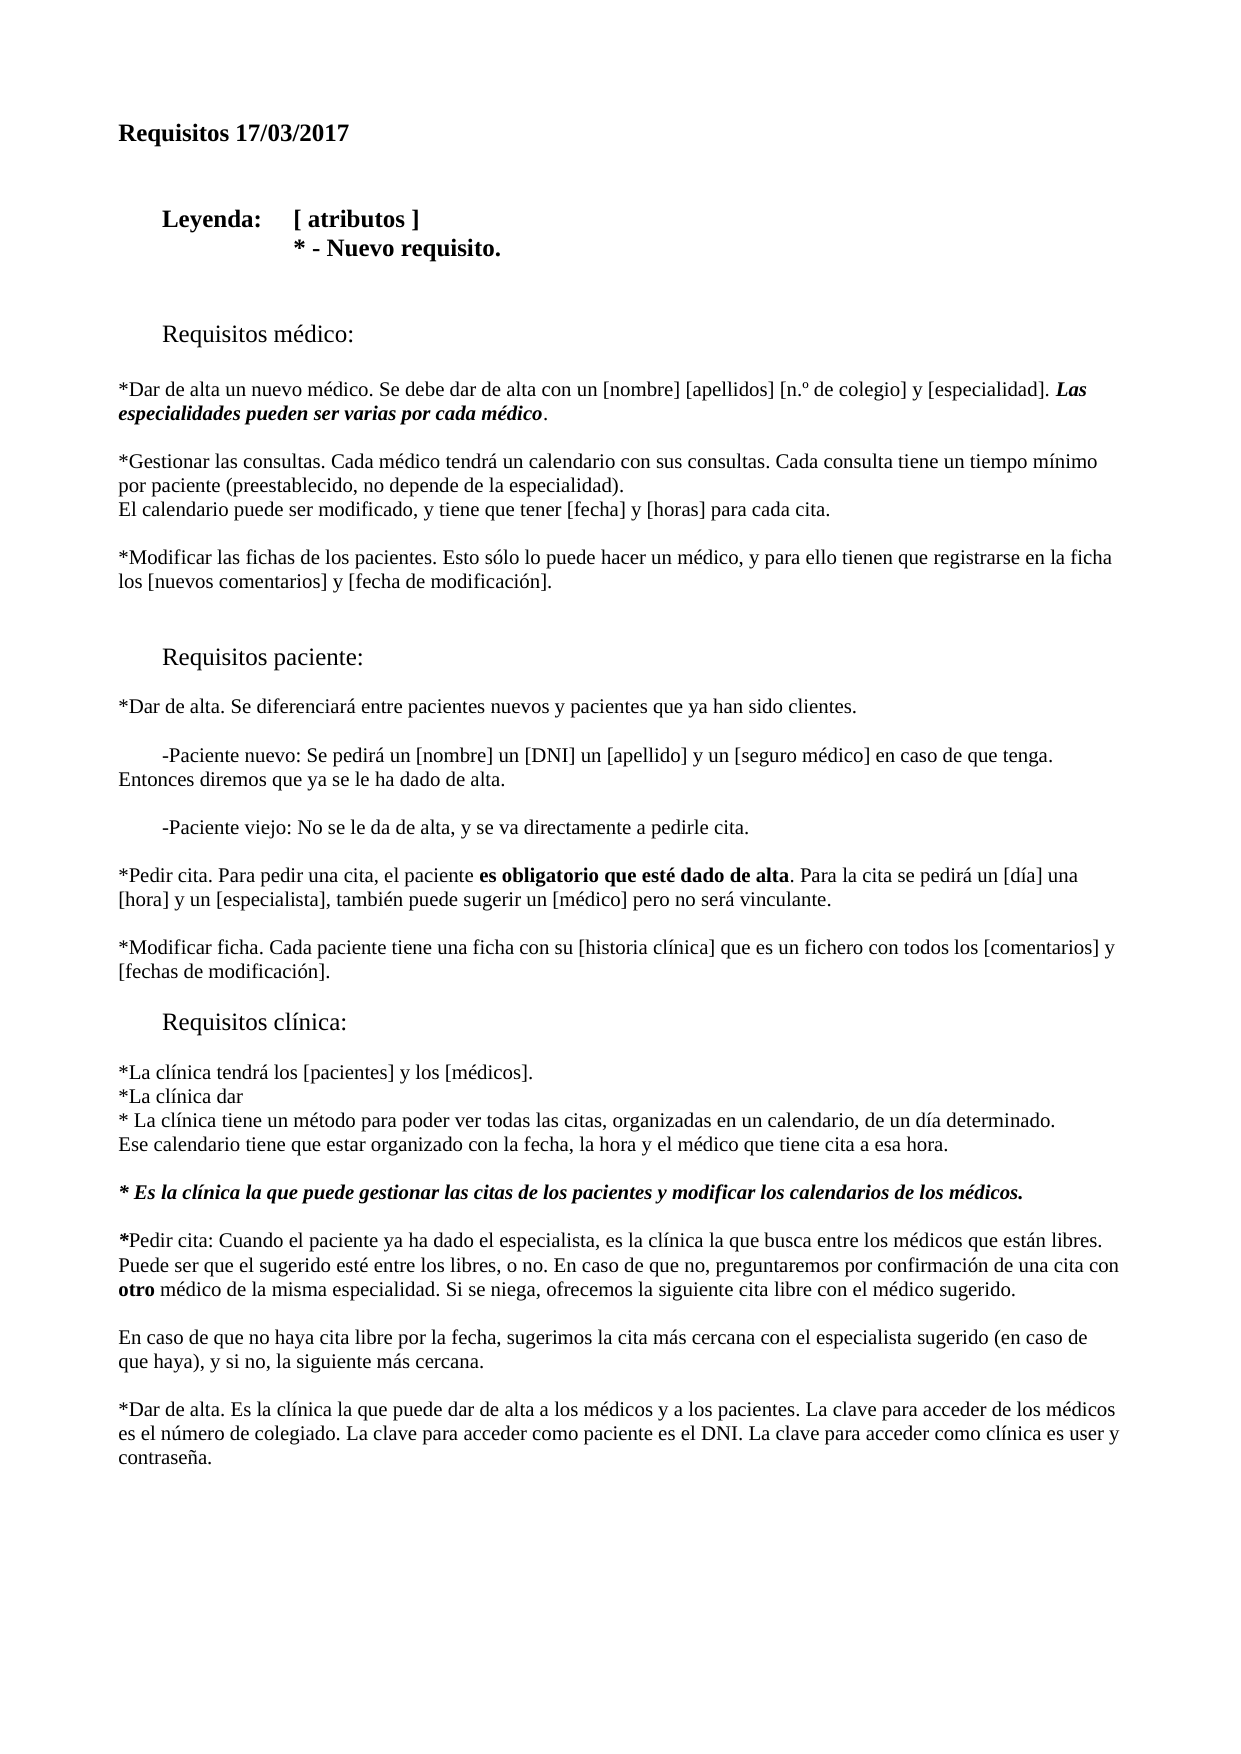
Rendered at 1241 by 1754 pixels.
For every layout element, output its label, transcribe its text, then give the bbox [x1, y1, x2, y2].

text *Dar de alta. Se diferenciará entre pacientes nuevos y pacientes que ya han sido clientes. [118, 694, 1122, 718]
text *Dar de alta un nuevo médico. Se debe dar de alta con un [nombre] [apellidos] [n.º de colegio] y [especialidad]. Las especialidades pueden ser varias por cada médico. [118, 377, 1122, 425]
text *Gestionar las consultas. Cada médico tendrá un calendario con sus consultas. Cada consulta tiene un tiempo mínimo por paciente (preestablecido, no depende de la especialidad). [118, 449, 1122, 497]
text Ese calendario tiene que estar organizado con la fecha, la hora y el médico que tiene cita a esa hora. [118, 1132, 1122, 1156]
text *La clínica tendrá los [pacientes] y los [médicos]. [118, 1060, 1122, 1084]
text *Modificar las fichas de los pacientes. Esto sólo lo puede hacer un médico, y para ello tienen que registrarse en la ficha [118, 545, 1122, 569]
text -Paciente nuevo: Se pedirá un [nombre] un [DNI] un [apellido] y un [seguro médico] en caso de que tenga. Entonces diremos que ya se le ha dado de alta. [118, 742, 1122, 791]
text *Modificar ficha. Cada paciente tiene una ficha con su [historia clínica] que es un fichero con todos los [comentarios] y [fechas de modificación]. [118, 935, 1122, 983]
text *Dar de alta. Es la clínica la que puede dar de alta a los médicos y a los pacientes. La clave para acceder de los médicos es el número de colegiado. La clave para acceder como paciente es el DNI. La clave para acceder como clínica es user y contraseña. [118, 1397, 1122, 1469]
text El calendario puede ser modificado, y tiene que tener [fecha] y [horas] para cada cita. [118, 497, 1122, 521]
text * La clínica tiene un método para poder ver todas las citas, organizadas en un calendario, de un día determinado. [118, 1108, 1122, 1132]
text * Es la clínica la que puede gestionar las citas de los pacientes y modificar los calendarios de los médicos. [118, 1180, 1122, 1204]
text En caso de que no haya cita libre por la fecha, sugerimos la cita más cercana con el especialista sugerido (en caso de que haya), y si no, la siguiente más cercana. [118, 1325, 1122, 1373]
text Requisitos paciente: [118, 642, 1122, 670]
text *La clínica dar [118, 1084, 1122, 1108]
text Requisitos clínica: [118, 1007, 1122, 1036]
text *Pedir cita. Para pedir una cita, el paciente es obligatorio que esté dado de alta. Para la cita se pedirá un [día] una [hora] y un [especialista], también puede sugerir un [médico] pero no será vinculante. [118, 863, 1122, 911]
text *Pedir cita: Cuando el paciente ya ha dado el especialista, es la clínica la que busca entre los médicos que están libres. Puede ser que el sugerido esté entre los libres, o no. En caso de que no, preguntaremos por confirmación de una cita con otro médico de la misma especialidad. Si se niega, ofrecemos la siguiente cita libre con el médico sugerido. [118, 1228, 1122, 1301]
text * - Nuevo requisito. [118, 233, 1122, 262]
text -Paciente viejo: No se le da de alta, y se va directamente a pedirle cita. [118, 815, 1122, 839]
text Leyenda: [ atributos ] [118, 204, 1122, 233]
text los [nuevos comentarios] y [fecha de modificación]. [118, 569, 1122, 593]
text Requisitos médico: [118, 319, 1122, 348]
text Requisitos 17/03/2017 [118, 118, 1122, 147]
